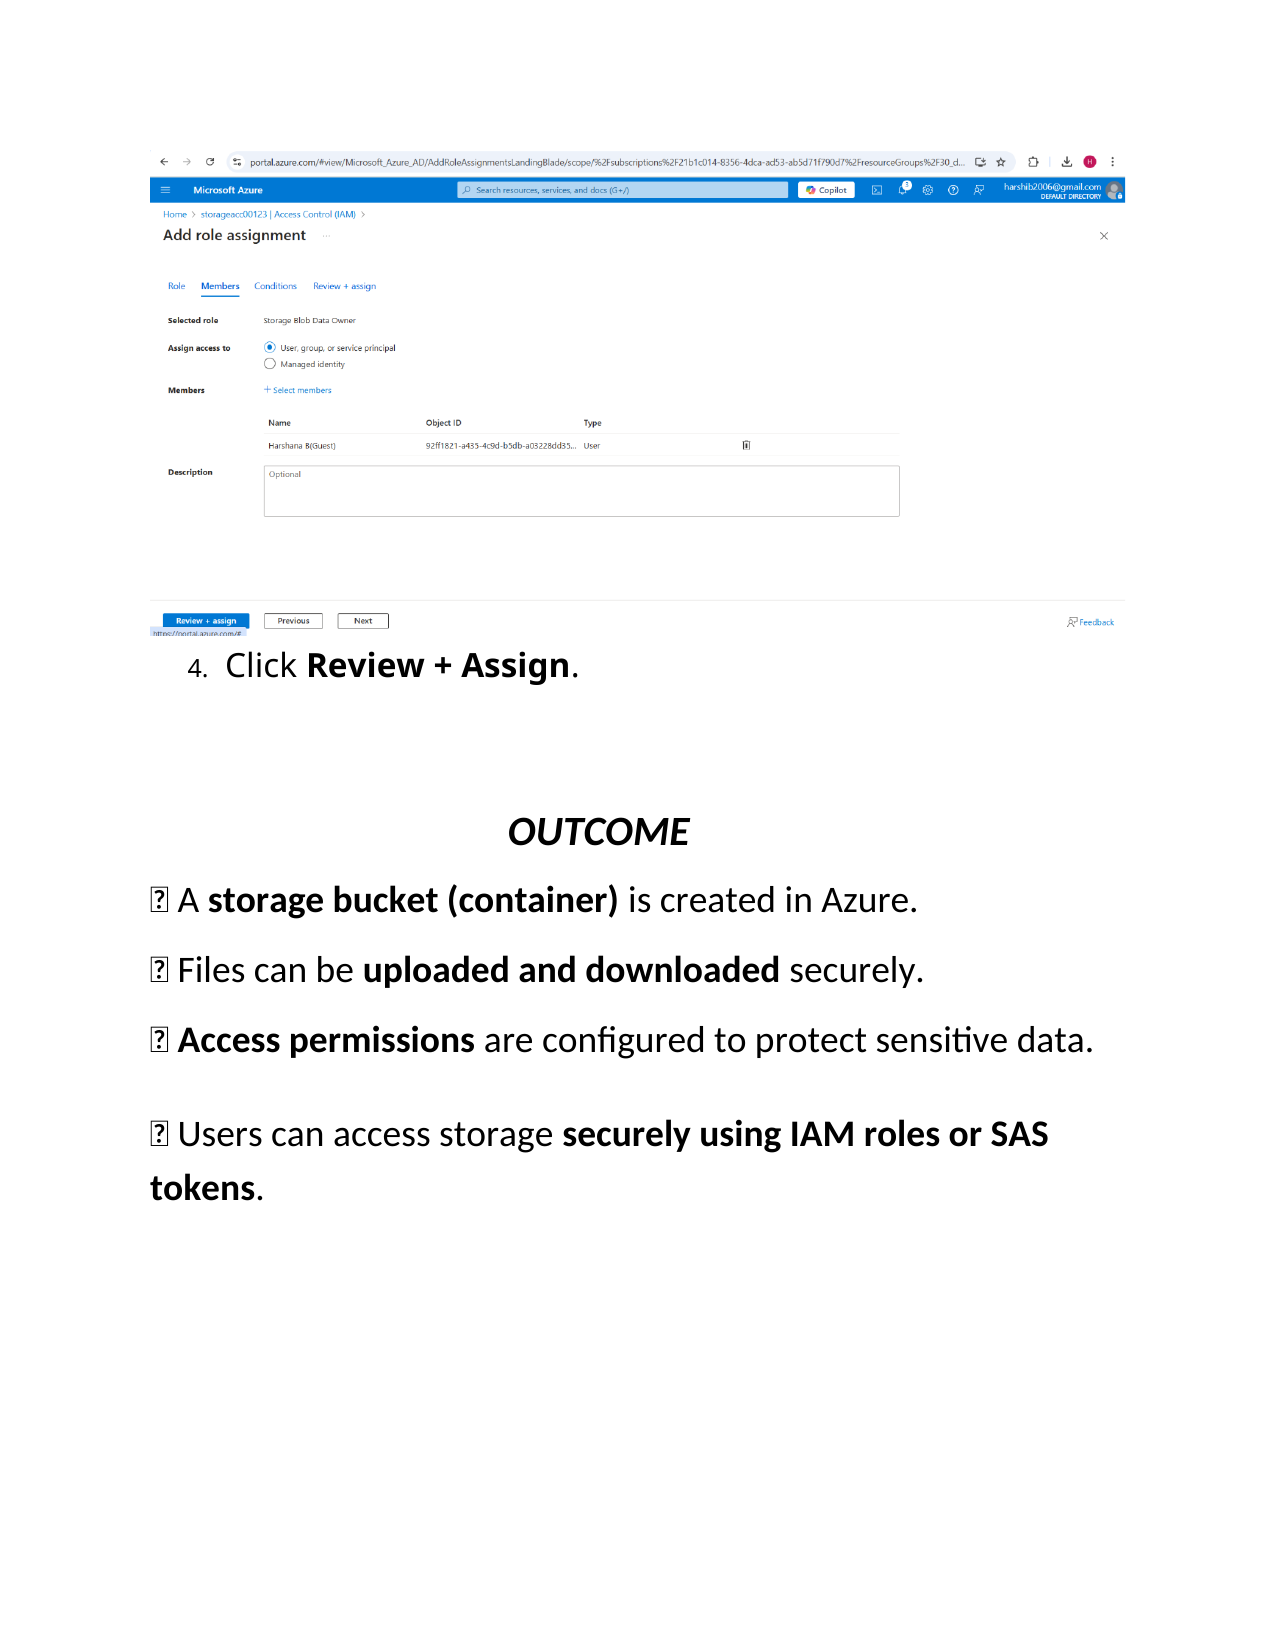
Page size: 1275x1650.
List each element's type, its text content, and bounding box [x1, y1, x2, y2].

text OUTCOME [150, 805, 1125, 856]
text ✅ Users can access storage securely using IAM roles or SAS tokens. [150, 1110, 1125, 1209]
text ✅ Access permissions are configured to protect sensitive data. [150, 1016, 1125, 1061]
list Click Review + Assign. [187, 641, 1125, 687]
text ✅ Files can be uploaded and downloaded securely. [150, 946, 1125, 992]
text ✅ A storage bucket (container) is created in Azure. [150, 876, 1125, 922]
